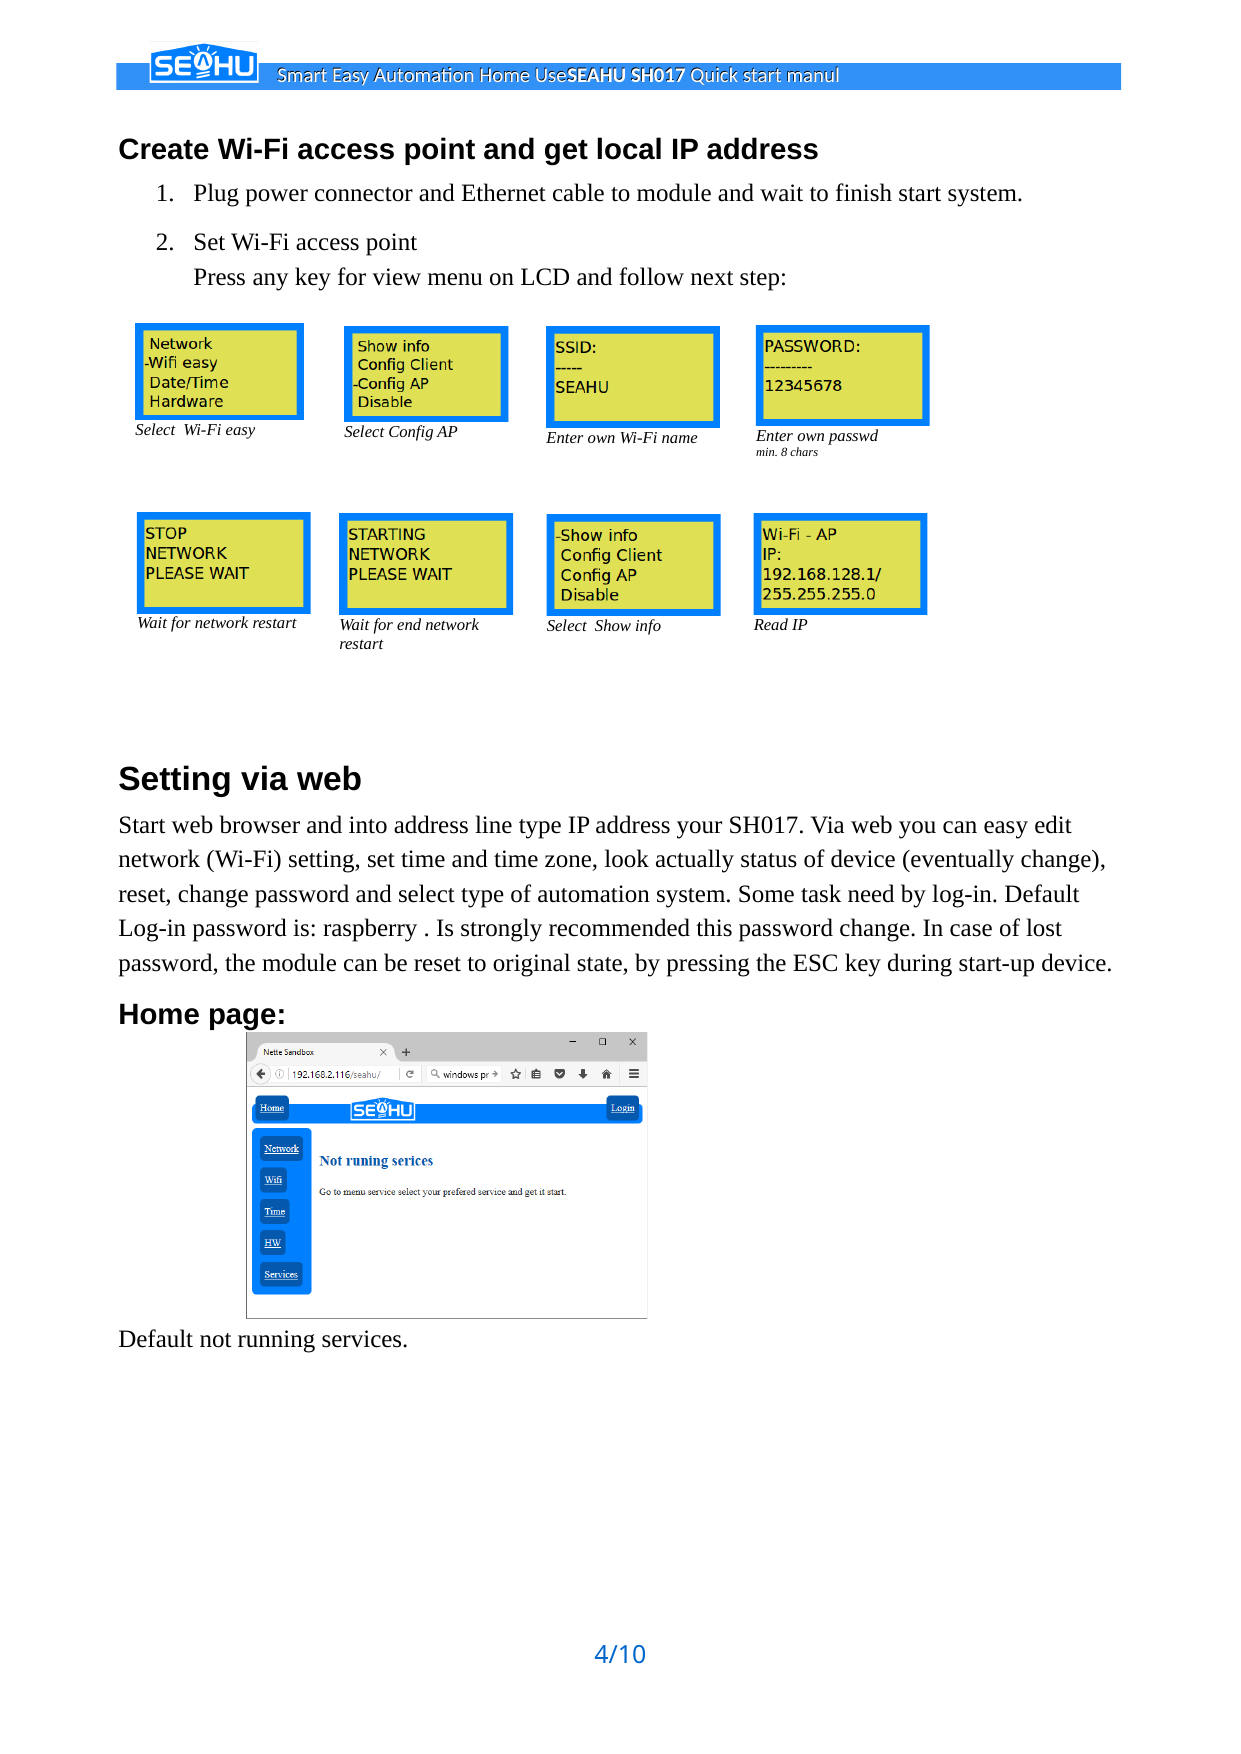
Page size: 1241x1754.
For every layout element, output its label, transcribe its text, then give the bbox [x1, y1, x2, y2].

text Read IP [753, 615, 927, 634]
picture [136, 512, 311, 614]
subtitle Home page: [118, 997, 1122, 1030]
text Wait for end network restart [339, 615, 513, 653]
picture [135, 323, 304, 420]
picture [344, 326, 509, 422]
text Default not running services. [118, 1043, 1122, 1353]
picture [339, 513, 514, 615]
picture [755, 325, 930, 426]
text Wait for network restart [137, 614, 311, 632]
subtitle Setting via web [118, 758, 1122, 797]
text Enter own passwd min. 8 chars [756, 426, 930, 459]
picture [546, 514, 721, 616]
subtitle Create Wi-Fi access point and get local IP address [118, 132, 1122, 166]
list Plug power connector and Ethernet cable to module and wait to finish start system. [156, 178, 1122, 207]
list Set Wi-Fi access point Press any key for view menu on LCD and follow next step: [156, 227, 1122, 290]
picture [149, 41, 259, 83]
picture [246, 1032, 648, 1319]
text Start web browser and into address line type IP address your SH017. Via web you can easy edit network (Wi-Fi) setting, set time and time zone, look actually status of device (eventually change), reset, change password and select type of automation system. Some task need by log-in. Default Log-in password is: raspberry . Is strongly recommended this password change. In case of lost password, the module can be reset to original state, by pressing the ESC key during start-up device. [118, 810, 1122, 976]
text Select Wi-Fi easy [135, 420, 304, 439]
text Select Config AP [344, 422, 509, 441]
picture [753, 513, 928, 615]
picture [546, 326, 720, 428]
text Enter own Wi-Fi name [546, 428, 720, 447]
text Select Show info [547, 616, 721, 634]
